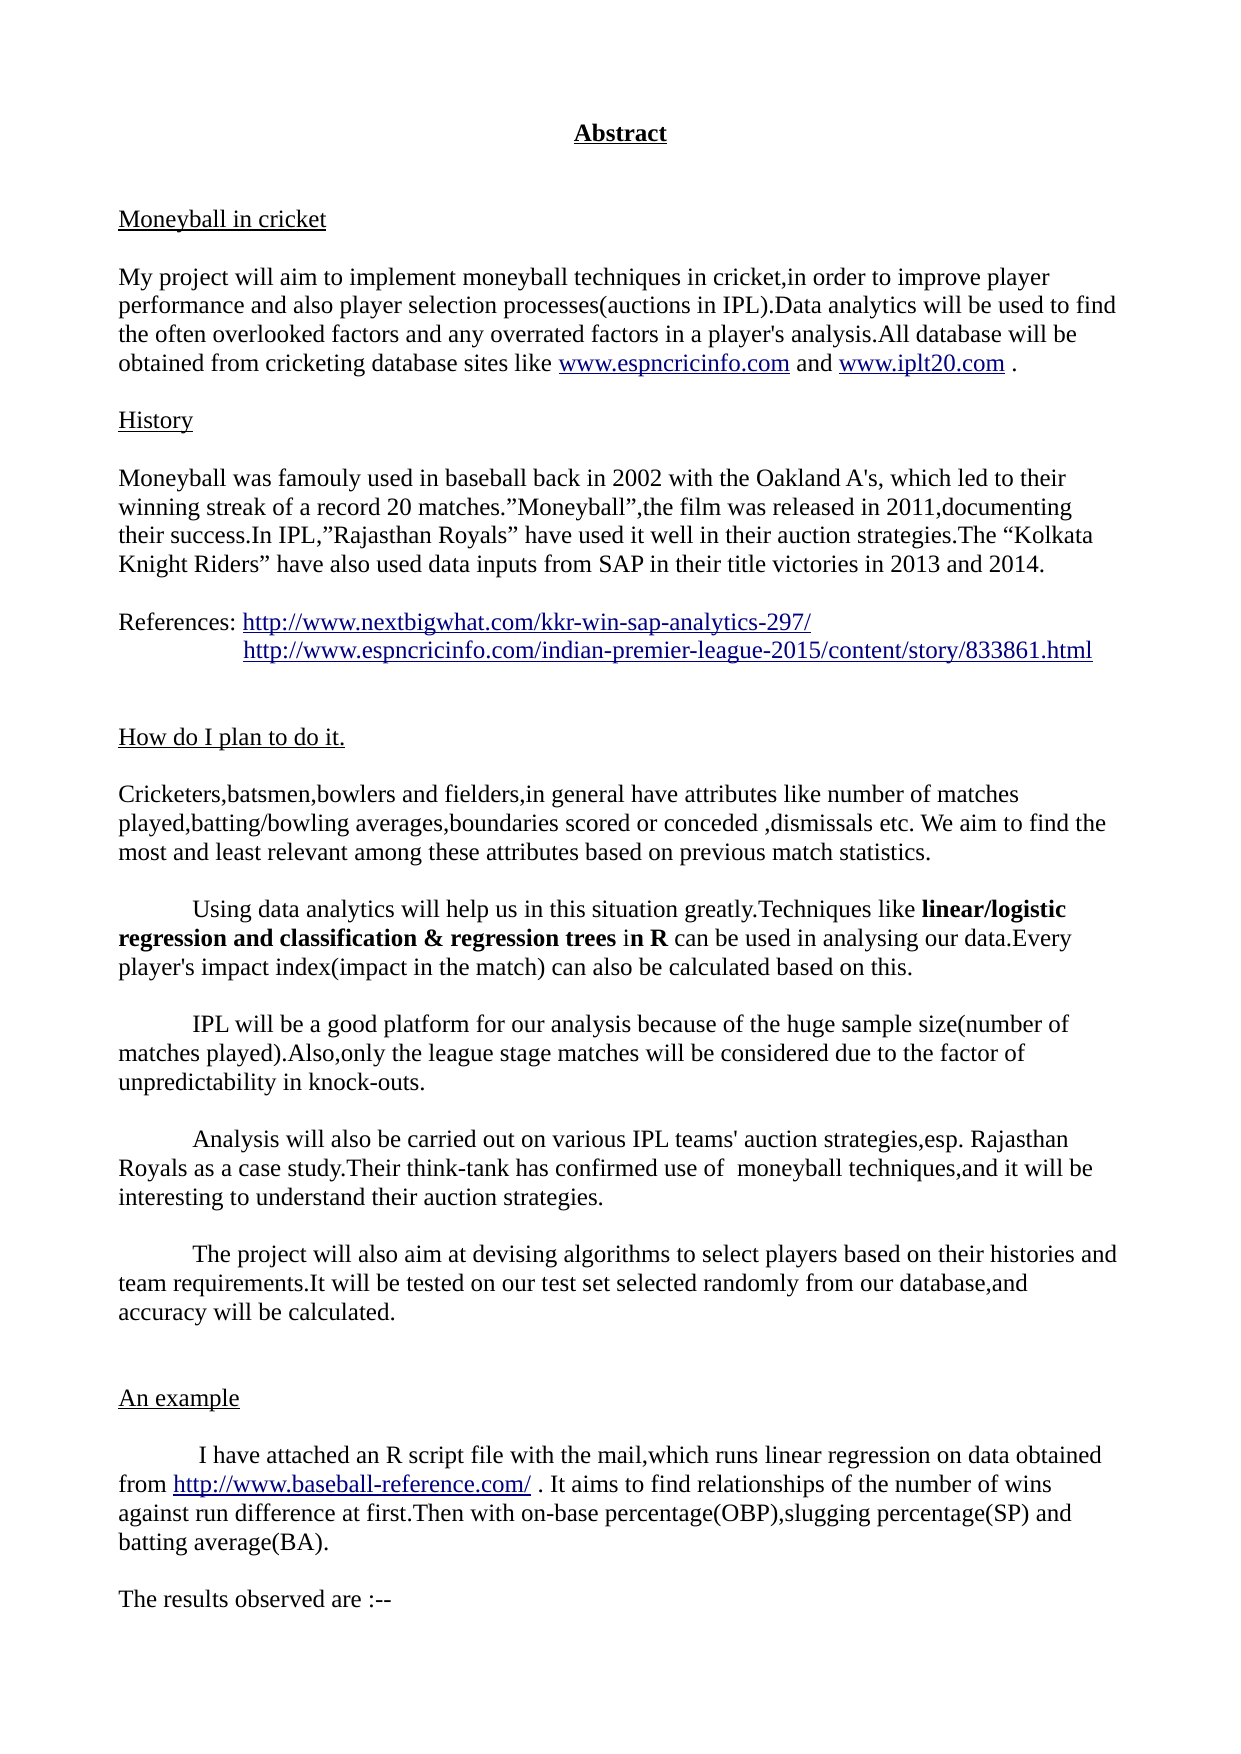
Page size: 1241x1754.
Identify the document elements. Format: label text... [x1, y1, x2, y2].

text References: http://www.nextbigwhat.com/kkr-win-sap-analytics-297/ [118, 607, 1122, 636]
text Cricketers,batsmen,bowlers and fielders,in general have attributes like number of matches played,batting/bowling averages,boundaries scored or conceded ,dismissals etc. We aim to find the most and least relevant among these attributes based on previous match statistics. [118, 779, 1122, 866]
text Abstract [118, 118, 1122, 147]
text The project will also aim at devising algorithms to select players based on their histories and team requirements.It will be tested on our test set selected randomly from our database,and accuracy will be calculated. [118, 1239, 1122, 1326]
text IPL will be a good platform for our analysis because of the huge sample size(number of matches played).Also,only the league stage matches will be considered due to the factor of unpredictability in knock-outs. [118, 1009, 1122, 1096]
text http://www.espncricinfo.com/indian-premier-league-2015/content/story/833861.html [118, 636, 1122, 664]
text Using data analytics will help us in this situation greatly.Techniques like linear/logistic regression and classification & regression trees in R can be used in analysing our data.Every player's impact index(impact in the match) can also be calculated based on this. [118, 894, 1122, 981]
text An example [118, 1383, 1122, 1412]
text Moneyball was famouly used in baseball back in 2002 with the Oakland A's, which led to their winning streak of a record 20 matches.”Moneyball”,the film was released in 2011,documenting their success.In IPL,”Rajasthan Royals” have used it well in their auction strategies.The “Kolkata Knight Riders” have also used data inputs from SAP in their title victories in 2013 and 2014. [118, 463, 1122, 578]
text Analysis will also be carried out on various IPL teams' auction strategies,esp. Rajasthan Royals as a case study.Their think-tank has confirmed use of moneyball techniques,and it will be interesting to understand their auction strategies. [118, 1124, 1122, 1211]
text Moneyball in cricket [118, 204, 1122, 233]
text My project will aim to implement moneyball techniques in cricket,in order to improve player performance and also player selection processes(auctions in IPL).Data analytics will be used to find the often overlooked factors and any overrated factors in a player's analysis.All database will be obtained from cricketing database sites like www.espncricinfo.com and www.iplt20.com . [118, 262, 1122, 377]
text I have attached an R script file with the mail,which runs linear regression on data obtained from http://www.baseball-reference.com/ . It aims to find relationships of the number of wins against run difference at first.Then with on-base percentage(OBP),slugging percentage(SP) and batting average(BA). [118, 1441, 1122, 1556]
text How do I plan to do it. [118, 722, 1122, 751]
text The results observed are :-- [118, 1584, 1122, 1613]
text History [118, 406, 1122, 434]
